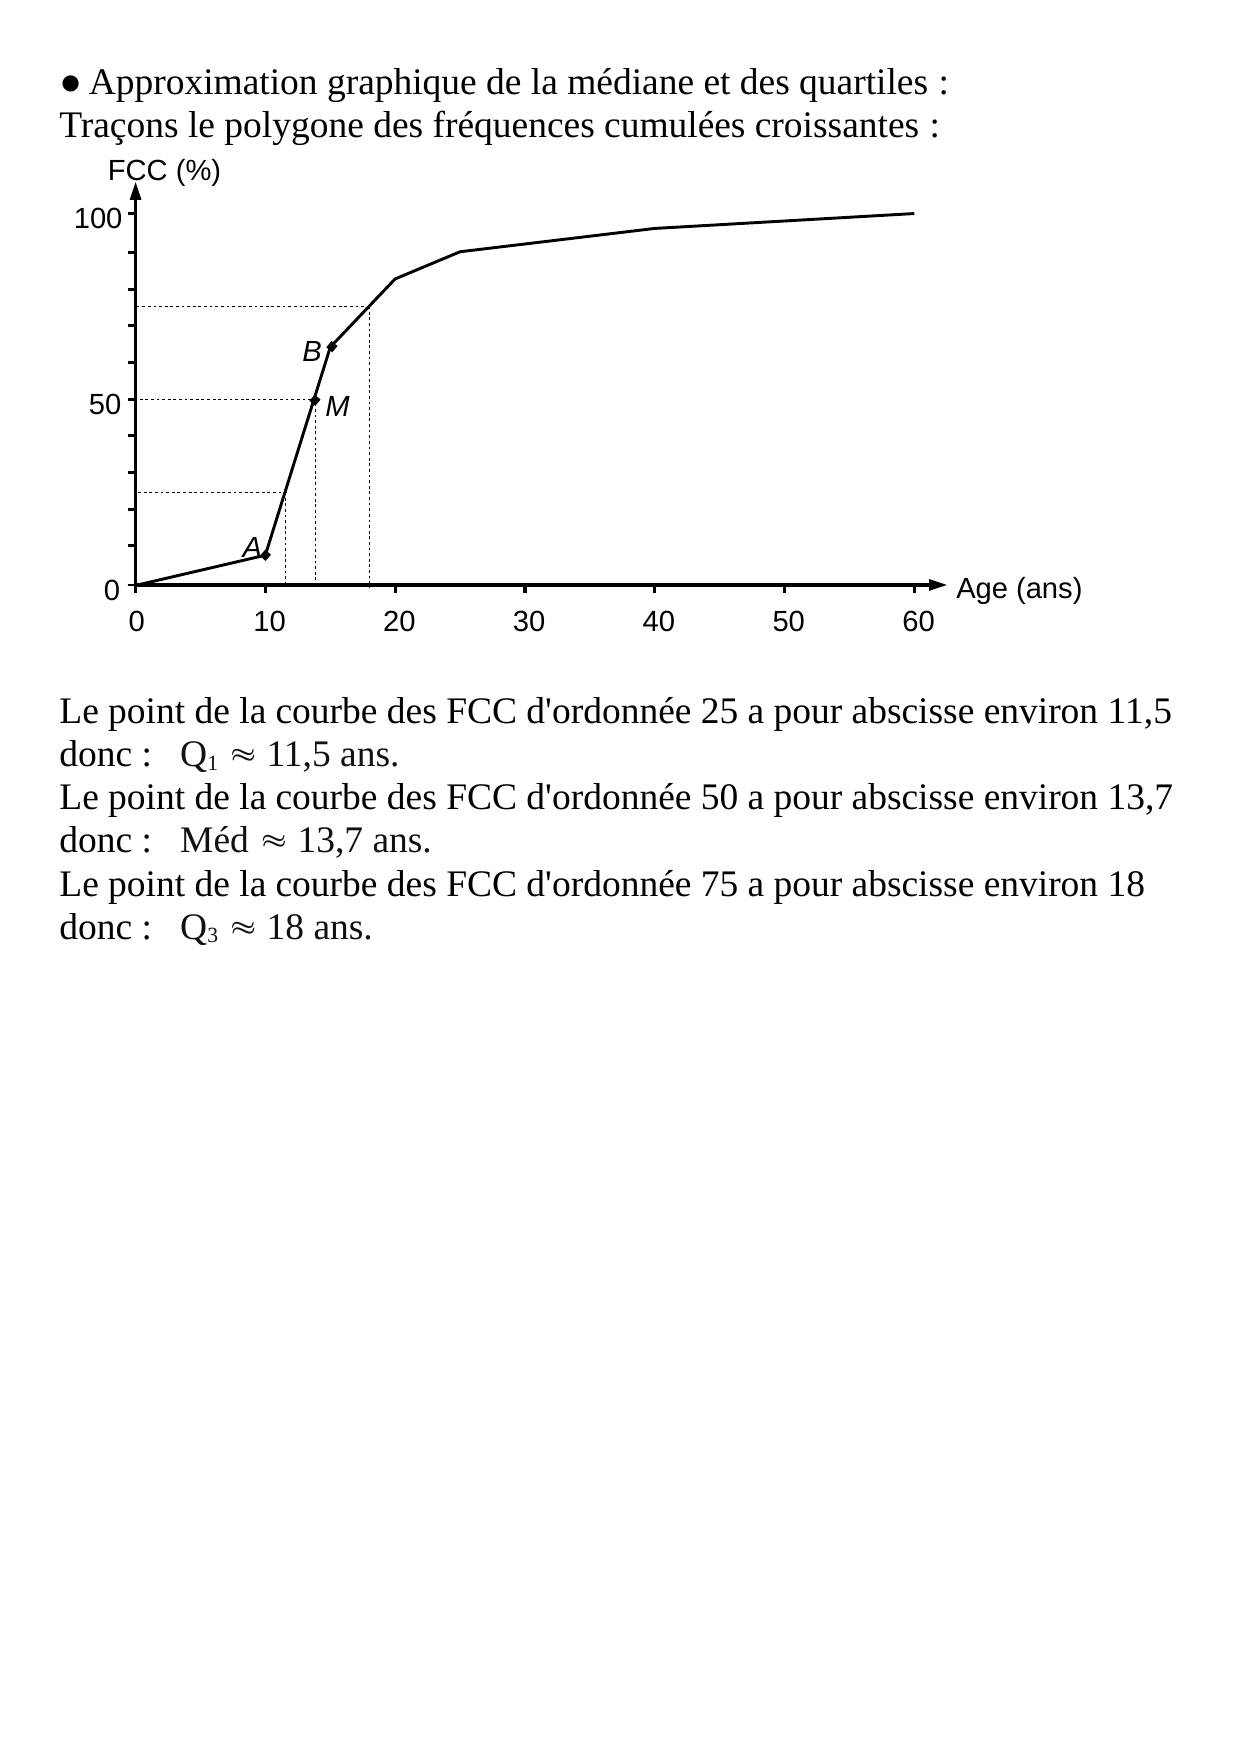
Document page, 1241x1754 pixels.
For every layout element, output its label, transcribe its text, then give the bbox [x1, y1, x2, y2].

text Le point de la courbe des FCC d'ordonnée 75 a pour abscisse environ 18 donc : Q3 ≈ 18 ans. [59, 861, 1181, 947]
list Approximation graphique de la médiane et des quartiles : [59, 59, 1181, 102]
text Le point de la courbe des FCC d'ordonnée 50 a pour abscisse environ 13,7 donc : Méd ≈ 13,7 ans. [59, 775, 1181, 861]
text Le point de la courbe des FCC d'ordonnée 25 a pour abscisse environ 11,5 donc : Q1 ≈ 11,5 ans. [59, 688, 1181, 775]
text Traçons le polygone des fréquences cumulées croissantes : [59, 102, 1181, 645]
